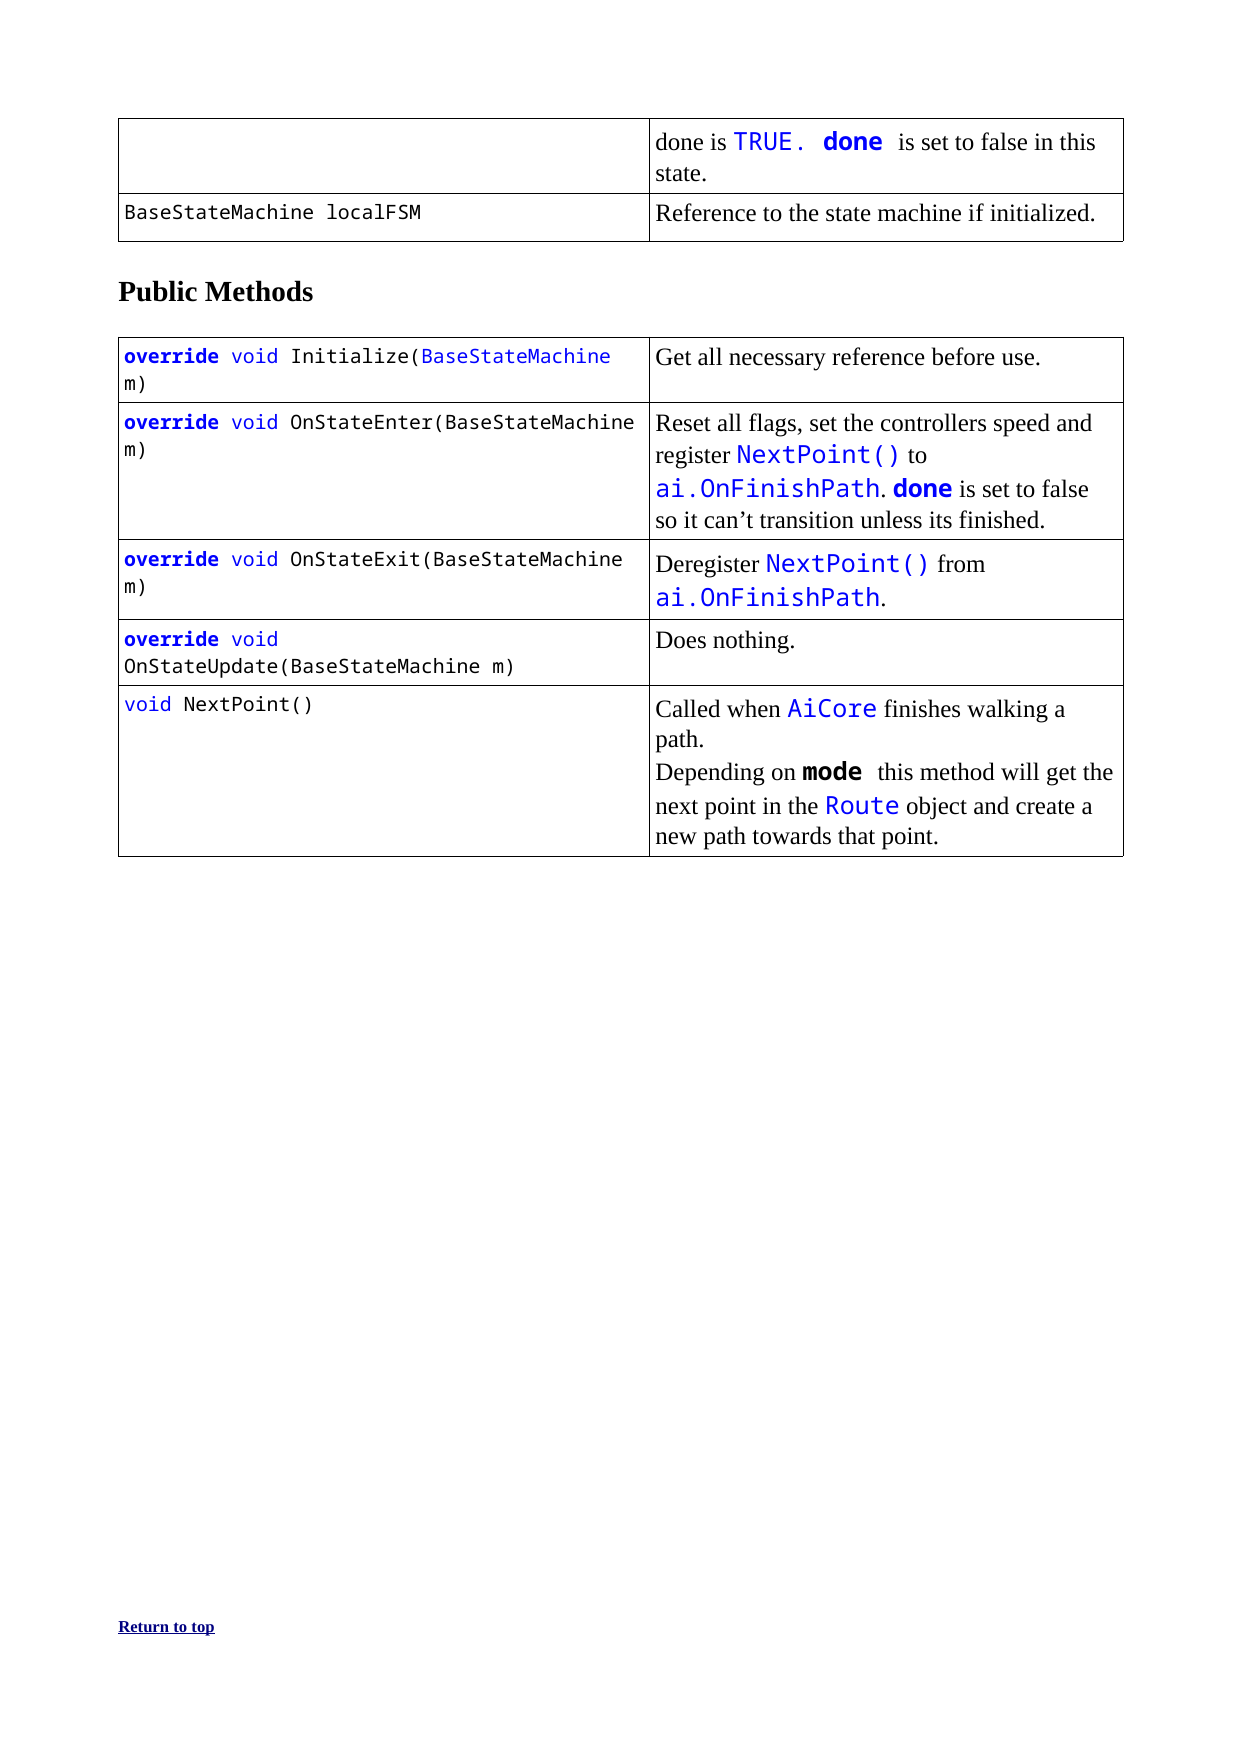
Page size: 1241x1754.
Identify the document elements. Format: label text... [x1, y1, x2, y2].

table_cell Does nothing. [650, 620, 1123, 684]
table_cell Reference to the state machine if initialized. [650, 194, 1123, 241]
table_cell [119, 119, 649, 192]
table_header Get all necessary reference before use. [650, 338, 1123, 402]
table_cell Called when AiCore finishes walking a path. Depending on mode this method will get the next point in the Route object and create a new path towards that point. [650, 686, 1123, 856]
table_cell Reset all flags, set the controllers speed and register NextPoint() to ai.OnFinishPath. done is set to false so it can’t transition unless its finished. [650, 403, 1123, 539]
table_cell done is TRUE. done is set to false in this state. [650, 119, 1123, 192]
table_cell override void OnStateEnter(BaseStateMachine m) [119, 403, 649, 539]
table_header override void Initialize(BaseStateMachine m) [119, 338, 649, 402]
table_cell Deregister NextPoint() from ai.OnFinishPath. [650, 540, 1123, 619]
text Public Methods [118, 274, 1122, 308]
table_cell override void OnStateUpdate(BaseStateMachine m) [119, 620, 649, 684]
table_cell override void OnStateExit(BaseStateMachine m) [119, 540, 649, 619]
table_cell void NextPoint() [119, 686, 649, 856]
table_cell BaseStateMachine localFSM [119, 194, 649, 241]
